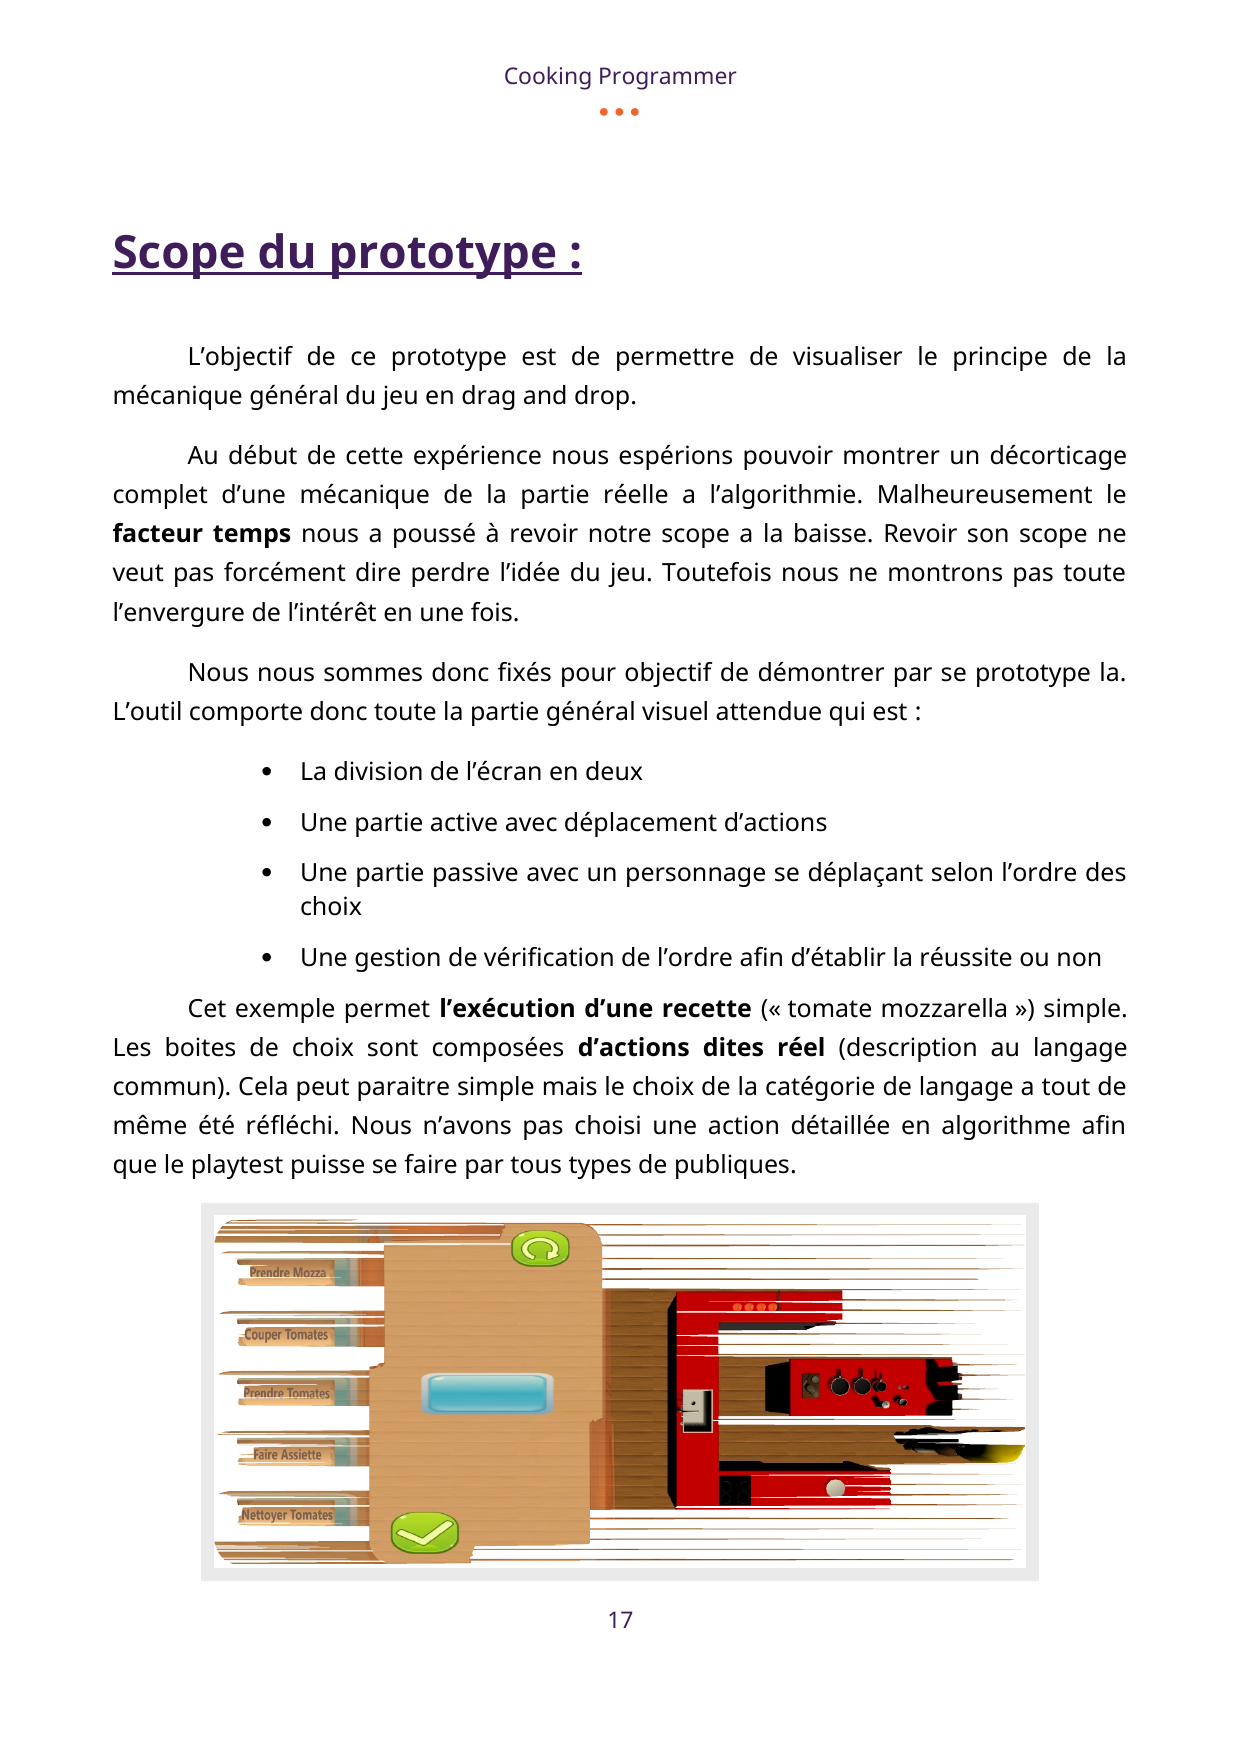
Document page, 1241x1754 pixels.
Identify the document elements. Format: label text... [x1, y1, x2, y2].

text Cet exemple permet l’exécution d’une recette (« tomate mozzarella ») simple. Les boites de choix sont composées d’actions dites réel (description au langage commun). Cela peut paraitre simple mais le choix de la catégorie de langage a tout de même été réfléchi. Nous n’avons pas choisi une action détaillée en algorithme afin que le playtest puisse se faire par tous types de publiques. [112, 990, 1128, 1181]
text L’objectif de ce prototype est de permettre de visualiser le principe de la mécanique général du jeu en drag and drop. [112, 338, 1128, 412]
list La division de l’écran en deux [262, 753, 1128, 787]
subtitle Scope du prototype : [112, 219, 1128, 282]
text Au début de cette expérience nous espérions pouvoir montrer un décorticage complet d’une mécanique de la partie réelle a l’algorithmie. Malheureusement le facteur temps nous a poussé à revoir notre scope a la baisse. Revoir son scope ne veut pas forcément dire perdre l’idée du jeu. Toutefois nous ne montrons pas toute l’envergure de l’intérêt en une fois. [112, 438, 1128, 628]
list Une partie passive avec un personnage se déplaçant selon l’ordre des choix [262, 855, 1128, 923]
list Une partie active avec déplacement d’actions [262, 804, 1128, 838]
list Une gestion de vérification de l’ordre afin d’établir la réussite ou non [262, 940, 1128, 974]
text Nous nous sommes donc fixés pour objectif de démontrer par se prototype la. L’outil comporte donc toute la partie général visuel attendue qui est : [112, 654, 1128, 727]
